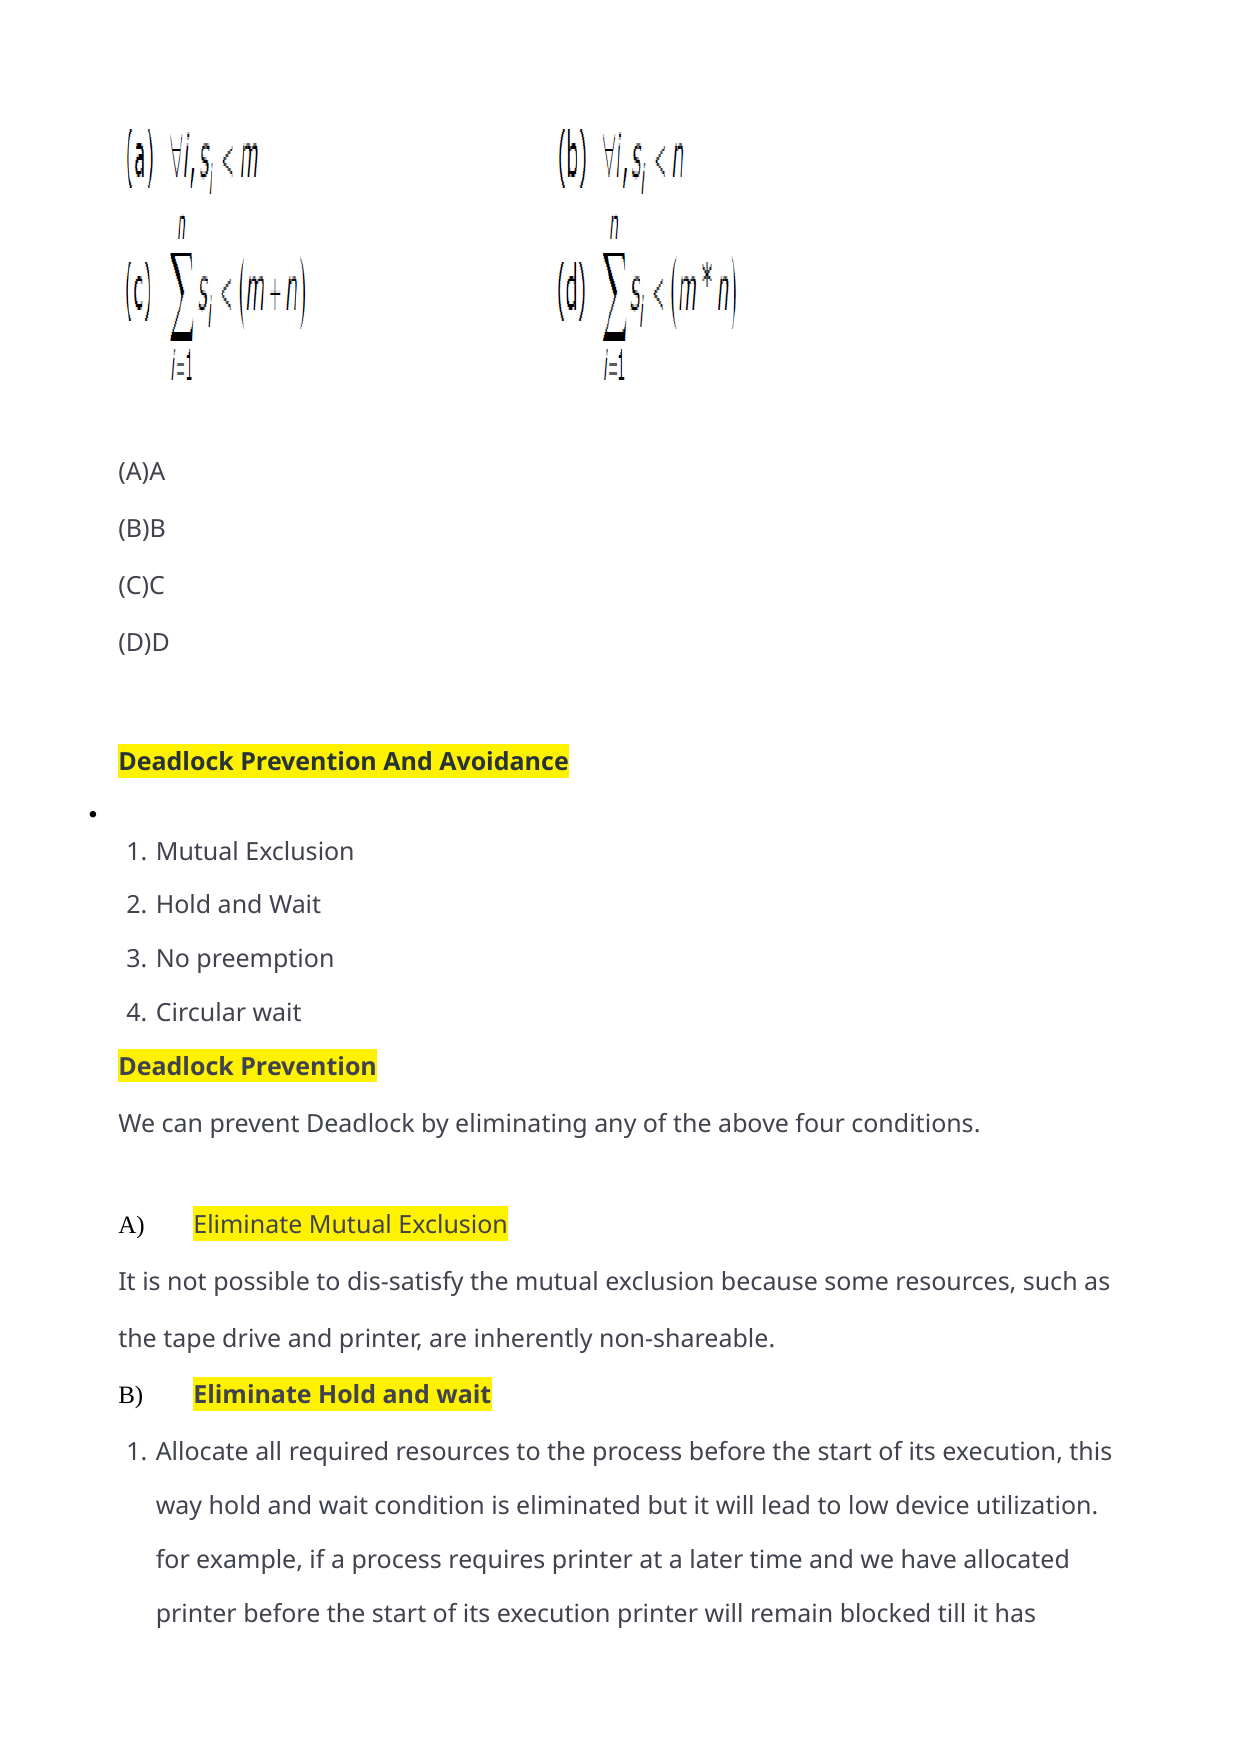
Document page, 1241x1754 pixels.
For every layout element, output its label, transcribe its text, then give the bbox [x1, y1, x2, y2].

text Deadlock Prevention And Avoidance [118, 743, 1122, 778]
list Circular wait [156, 995, 1122, 1029]
list Eliminate Hold and wait [118, 1377, 1122, 1411]
list Eliminate Mutual Exclusion It is not possible to dis-satisfy the mutual exclusion because some resources, such as the tape drive and printer, are inherently non-shareable. [118, 1206, 1122, 1354]
list Mutual Exclusion [156, 833, 1122, 867]
list Hold and Wait [156, 887, 1122, 921]
text (A)A (B)B (C)C (D)D [118, 453, 1122, 658]
text Deadlock Prevention We can prevent Deadlock by eliminating any of the above four conditions. [118, 1048, 1122, 1187]
list No preemption [156, 941, 1122, 975]
picture [118, 118, 754, 392]
list Allocate all required resources to the process before the start of its execution, this way hold and wait condition is eliminated but it will lead to low device utilization. for example, if a process requires printer at a later time and we have allocated printer before the start of its execution printer will remain blocked till it has [156, 1434, 1122, 1629]
